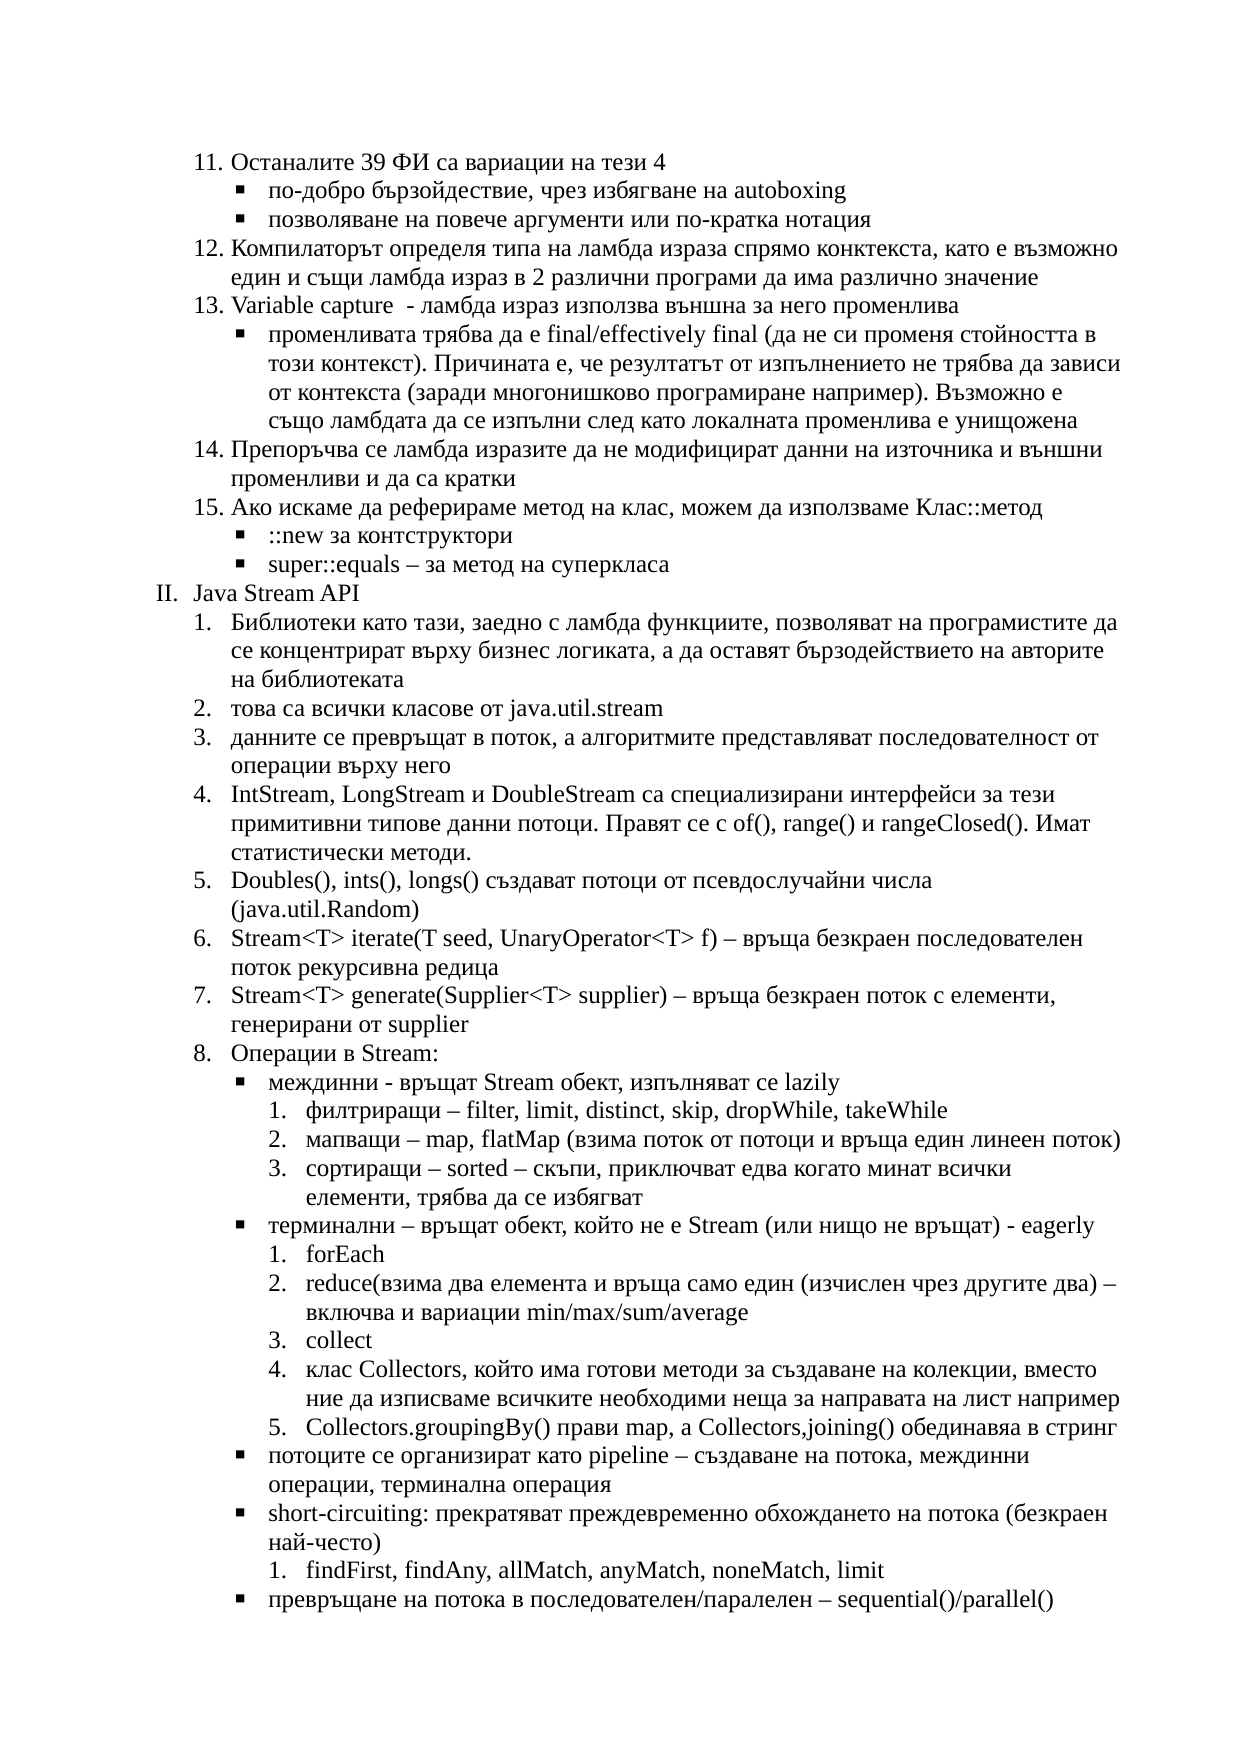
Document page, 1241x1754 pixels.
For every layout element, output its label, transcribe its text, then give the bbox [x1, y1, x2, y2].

list Doubles(), ints(), longs() създават потоци от псевдослучайни числа (java.util.Random) [193, 866, 1122, 923]
list super::equals – за метод на суперкласа [231, 549, 1122, 578]
list IntStream, LongStream и DoubleStream са специализирани интерфейси за тези примитивни типове данни потоци. Правят се с of(), range() и rangeClosed(). Имат статистически методи. [193, 779, 1122, 866]
list Stream<T> generate(Supplier<T> supplier) – връща безкраен поток с елементи, генерирани от supplier [193, 981, 1122, 1038]
list collect [268, 1326, 1122, 1354]
list това са всички класове от java.util.stream [193, 693, 1122, 722]
list клас Collectors, който има готови методи за създаване на колекции, вместо ние да изписваме всичките необходими неща за направата на лист например [268, 1354, 1122, 1412]
list Операции в Stream: [193, 1038, 1122, 1067]
list по-добро бързойдествие, чрез избягване на autoboxing [231, 176, 1122, 204]
list Библиотеки като тази, заедно с ламбда функциите, позволяват на програмистите да се концентрират върху бизнес логиката, а да оставят бързодействието на авторите на библиотеката [193, 607, 1122, 693]
list данните се превръщат в поток, а алгоритмите представляват последователност от операции върху него [193, 722, 1122, 779]
list reduce(взима два елемента и връща само един (изчислен чрез другите два) – включва и вариации min/max/sum/average [268, 1268, 1122, 1326]
list Препоръчва се ламбда изразите да не модифицират данни на източника и външни променливи и да са кратки [193, 434, 1122, 492]
list forEach [268, 1239, 1122, 1268]
list Stream<T> iterate(T seed, UnaryOperator<T> f) – връща безкраен последователен поток рекурсивна редица [193, 923, 1122, 981]
list findFirst, findAny, allMatch, anyMatch, noneMatch, limit [268, 1556, 1122, 1584]
list променливата трябва да е final/effectively final (да не си променя стойността в този контекст). Причината е, че резултатът от изпълнението не трябва да зависи от контекста (заради многонишково програмиране например). Възможно е също ламбдата да се изпълни след като локалната променлива е унищожена [231, 319, 1122, 434]
list Останалите 39 ФИ са вариации на тези 4 [193, 147, 1122, 176]
list превръщане на потока в последователен/паралелен – sequential()/parallel() [231, 1584, 1122, 1613]
list междинни - връщат Stream обект, изпълняват се lazily [231, 1067, 1122, 1096]
list Компилаторът определя типа на ламбда израза спрямо конктекста, като е възможно един и същи ламбда израз в 2 различни програми да има различно значение [193, 233, 1122, 291]
list филтриращи – filter, limit, distinct, skip, dropWhile, takeWhile [268, 1096, 1122, 1124]
list терминални – връщат обект, който не е Stream (или нищо не връщат) - eagerly [231, 1211, 1122, 1239]
list потоците се организират като pipeline – създаване на потока, междинни операции, терминална операция [231, 1441, 1122, 1498]
list Java Stream API [156, 578, 1122, 607]
list Variable capture - ламбда израз използва външна за него променлива [193, 291, 1122, 319]
list short-circuiting: прекратяват преждевременно обхождането на потока (безкраен най-често) [231, 1498, 1122, 1556]
list позволяване на повече аргументи или по-кратка нотация [231, 204, 1122, 233]
list сортиращи – sorted – скъпи, приключват едва когато минат всички елементи, трябва да се избягват [268, 1153, 1122, 1211]
list Ако искаме да реферираме метод на клас, можем да използваме Клас::метод [193, 492, 1122, 521]
list Collectors.groupingBy() прави map, а Collectors,joining() обединавяа в стринг [268, 1412, 1122, 1441]
list мапващи – map, flatMap (взима поток от потоци и връща един линеен поток) [268, 1124, 1122, 1153]
list ::new за контструктори [231, 521, 1122, 549]
